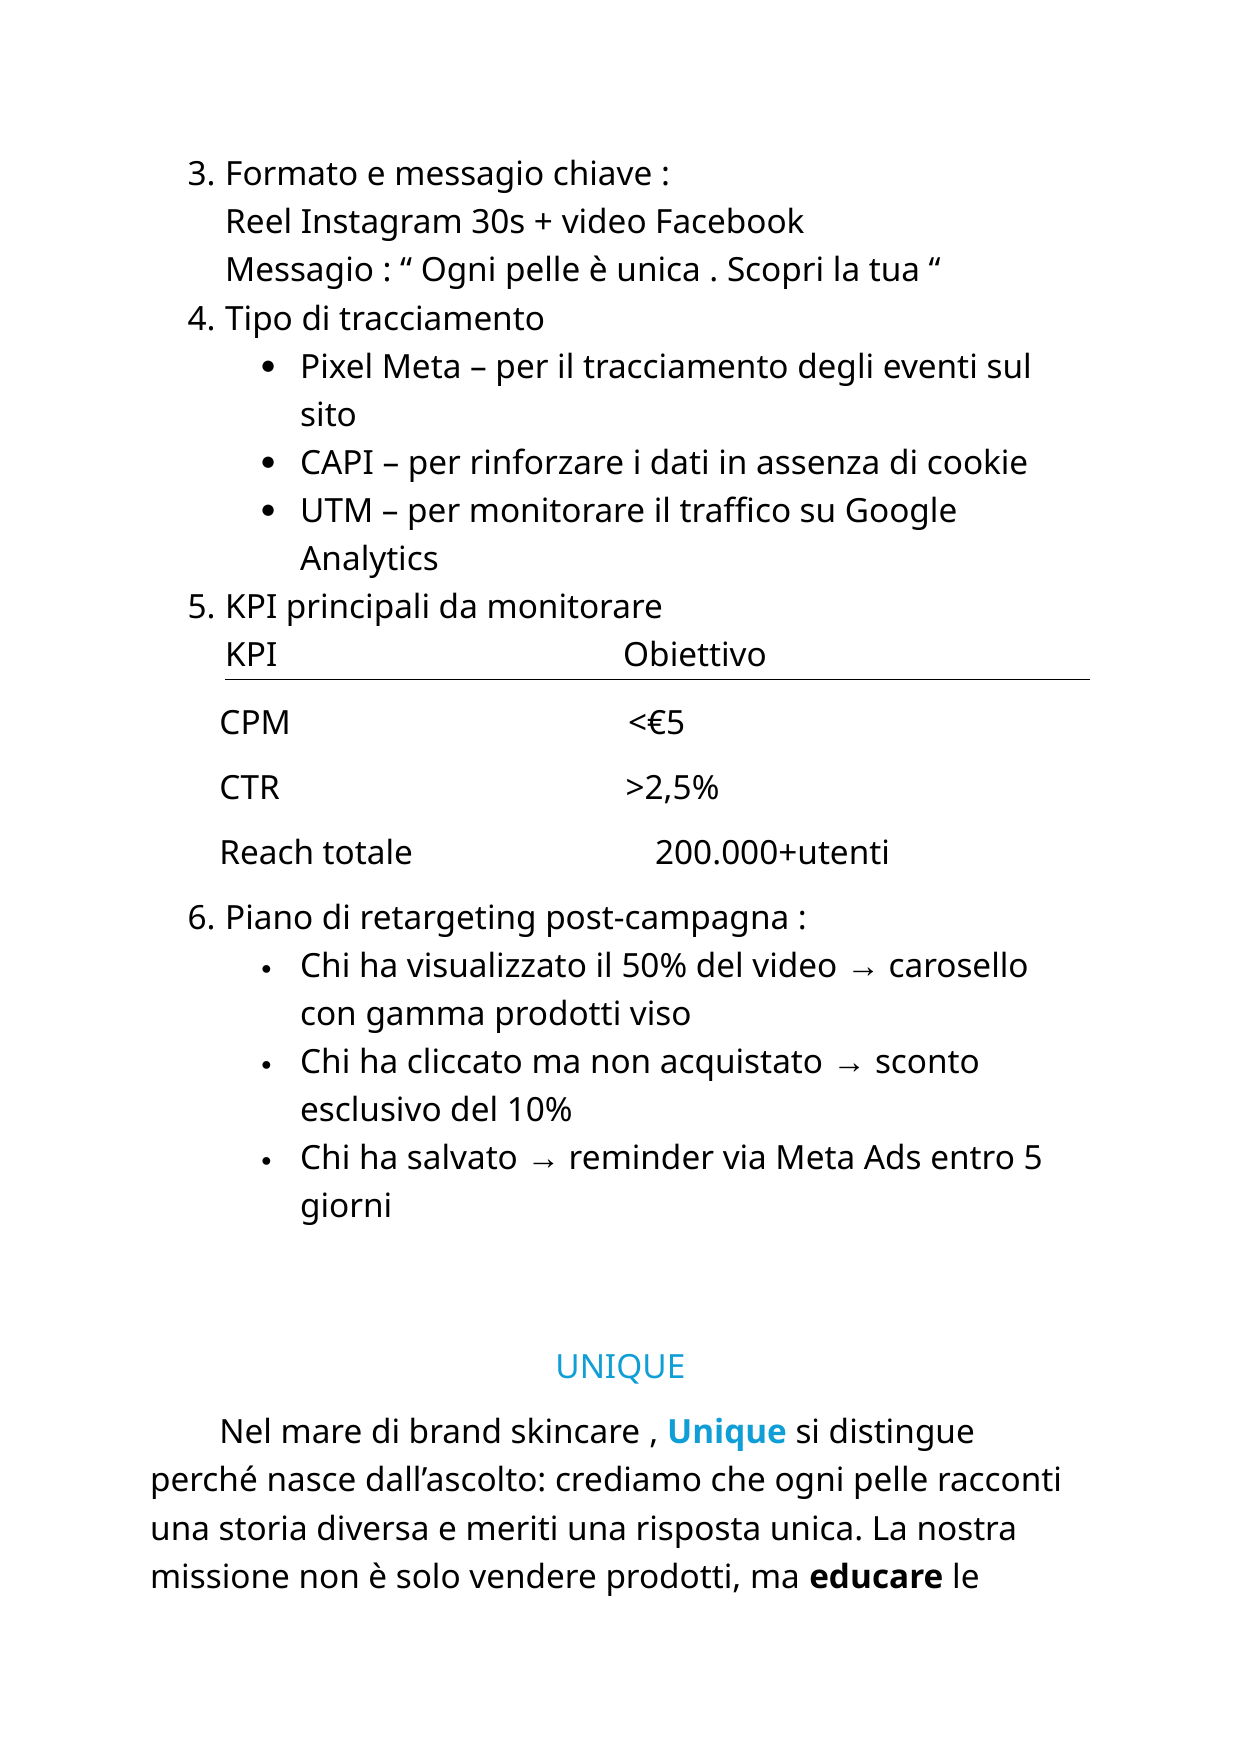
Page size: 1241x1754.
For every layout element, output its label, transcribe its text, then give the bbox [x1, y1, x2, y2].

text CPM <€5 [150, 699, 1090, 744]
list Formato e messagio chiave : [187, 150, 1090, 195]
list CAPI – per rinforzare i dati in assenza di cookie [262, 439, 1090, 484]
text Reach totale 200.000+utenti [150, 829, 1090, 874]
list KPI principali da monitorare [187, 583, 1090, 628]
list Piano di retargeting post-campagna : [187, 893, 1090, 939]
list UTM – per monitorare il traffico su Google Analytics [262, 487, 1090, 580]
list KPI Obiettivo [225, 631, 1090, 679]
text UNIQUE [150, 1343, 1090, 1389]
text CTR >2,5% [150, 764, 1090, 809]
list Chi ha visualizzato il 50% del video → carosello con gamma prodotti viso [262, 942, 1090, 1035]
list Reel Instagram 30s + video Facebook [225, 198, 1090, 243]
list Messagio : “ Ogni pelle è unica . Scopri la tua “ [225, 246, 1090, 292]
list Chi ha salvato → reminder via Meta Ads entro 5 giorni [262, 1134, 1090, 1228]
list Tipo di tracciamento [187, 294, 1090, 340]
list Chi ha cliccato ma non acquistato → sconto esclusivo del 10% [262, 1038, 1090, 1131]
text Nel mare di brand skincare , Unique si distingue perché nasce dall’ascolto: crediamo che ogni pelle racconti una storia diversa e meriti una risposta unica. La nostra missione non è solo vendere prodotti, ma educare le [150, 1408, 1090, 1598]
list Pixel Meta – per il tracciamento degli eventi sul sito [262, 342, 1090, 436]
